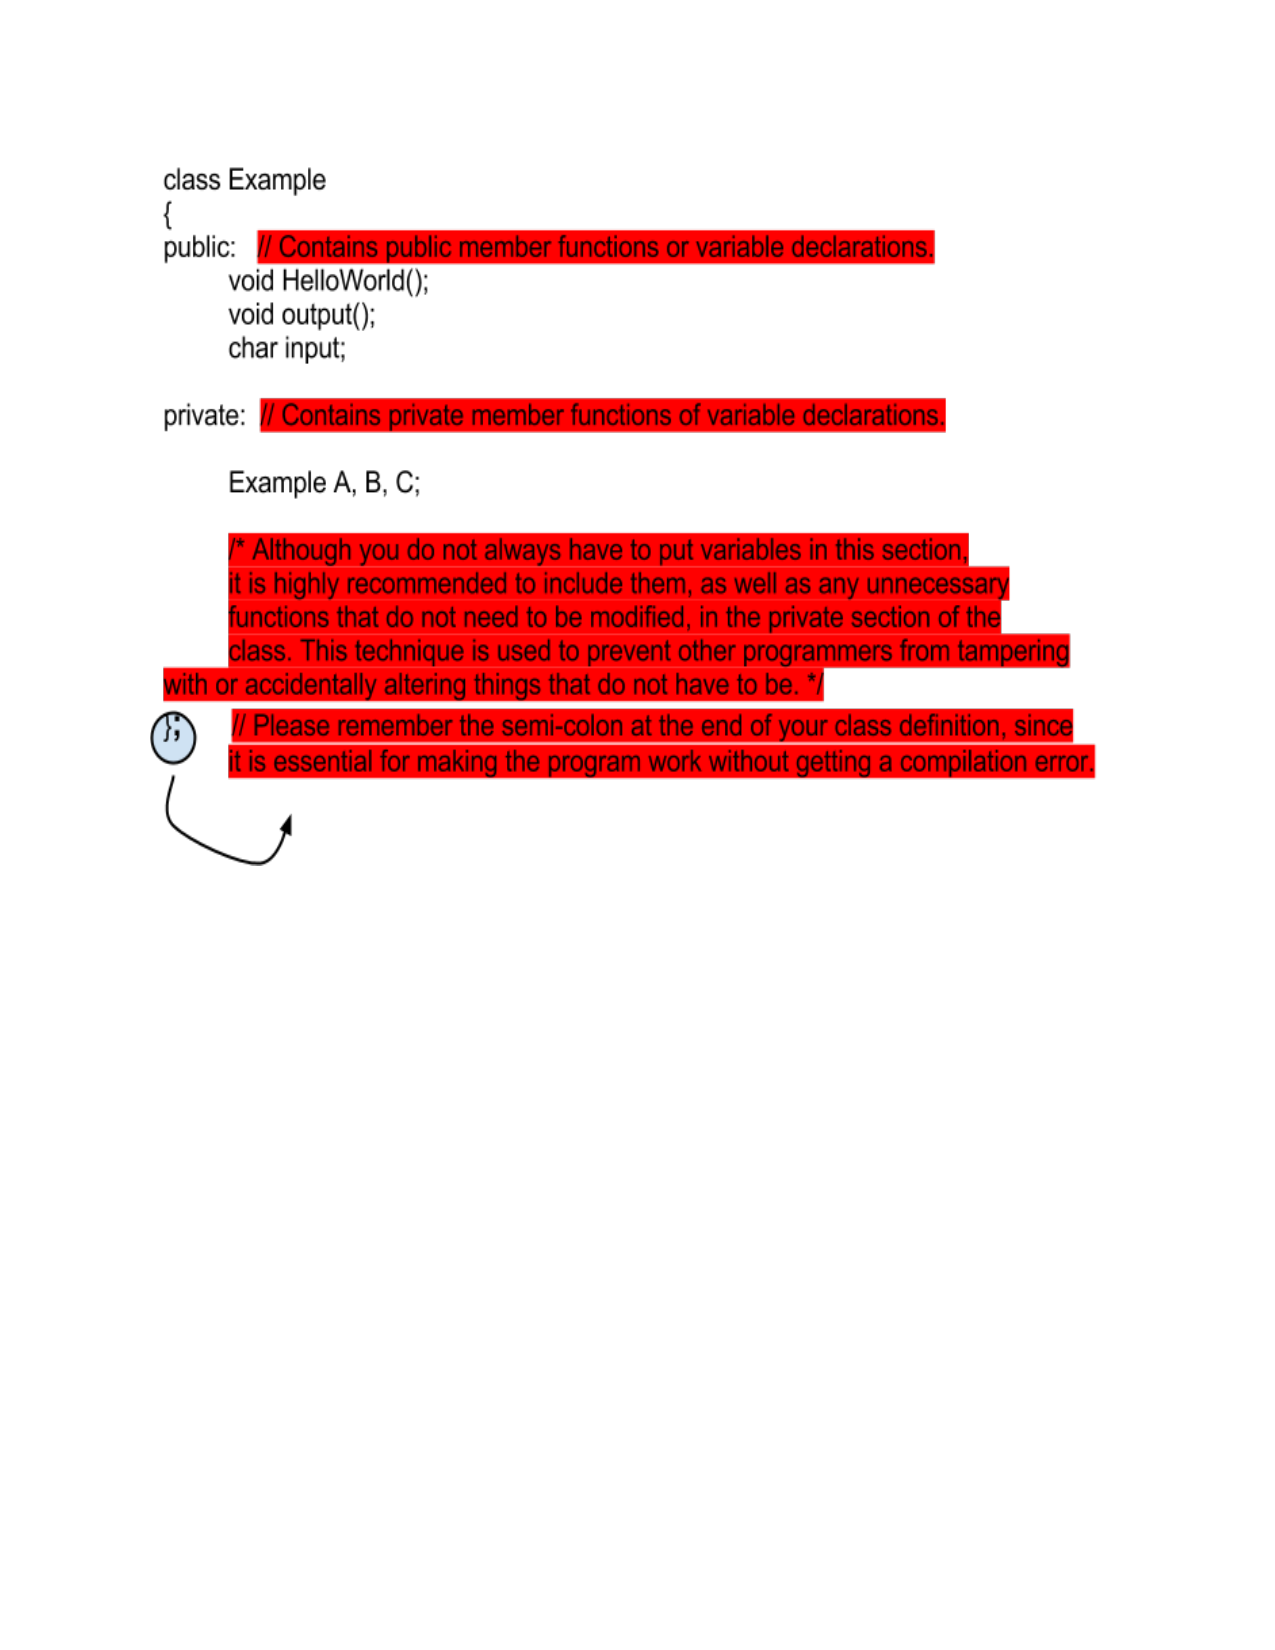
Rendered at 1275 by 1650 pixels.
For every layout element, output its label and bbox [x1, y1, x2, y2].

picture [150, 150, 1125, 866]
